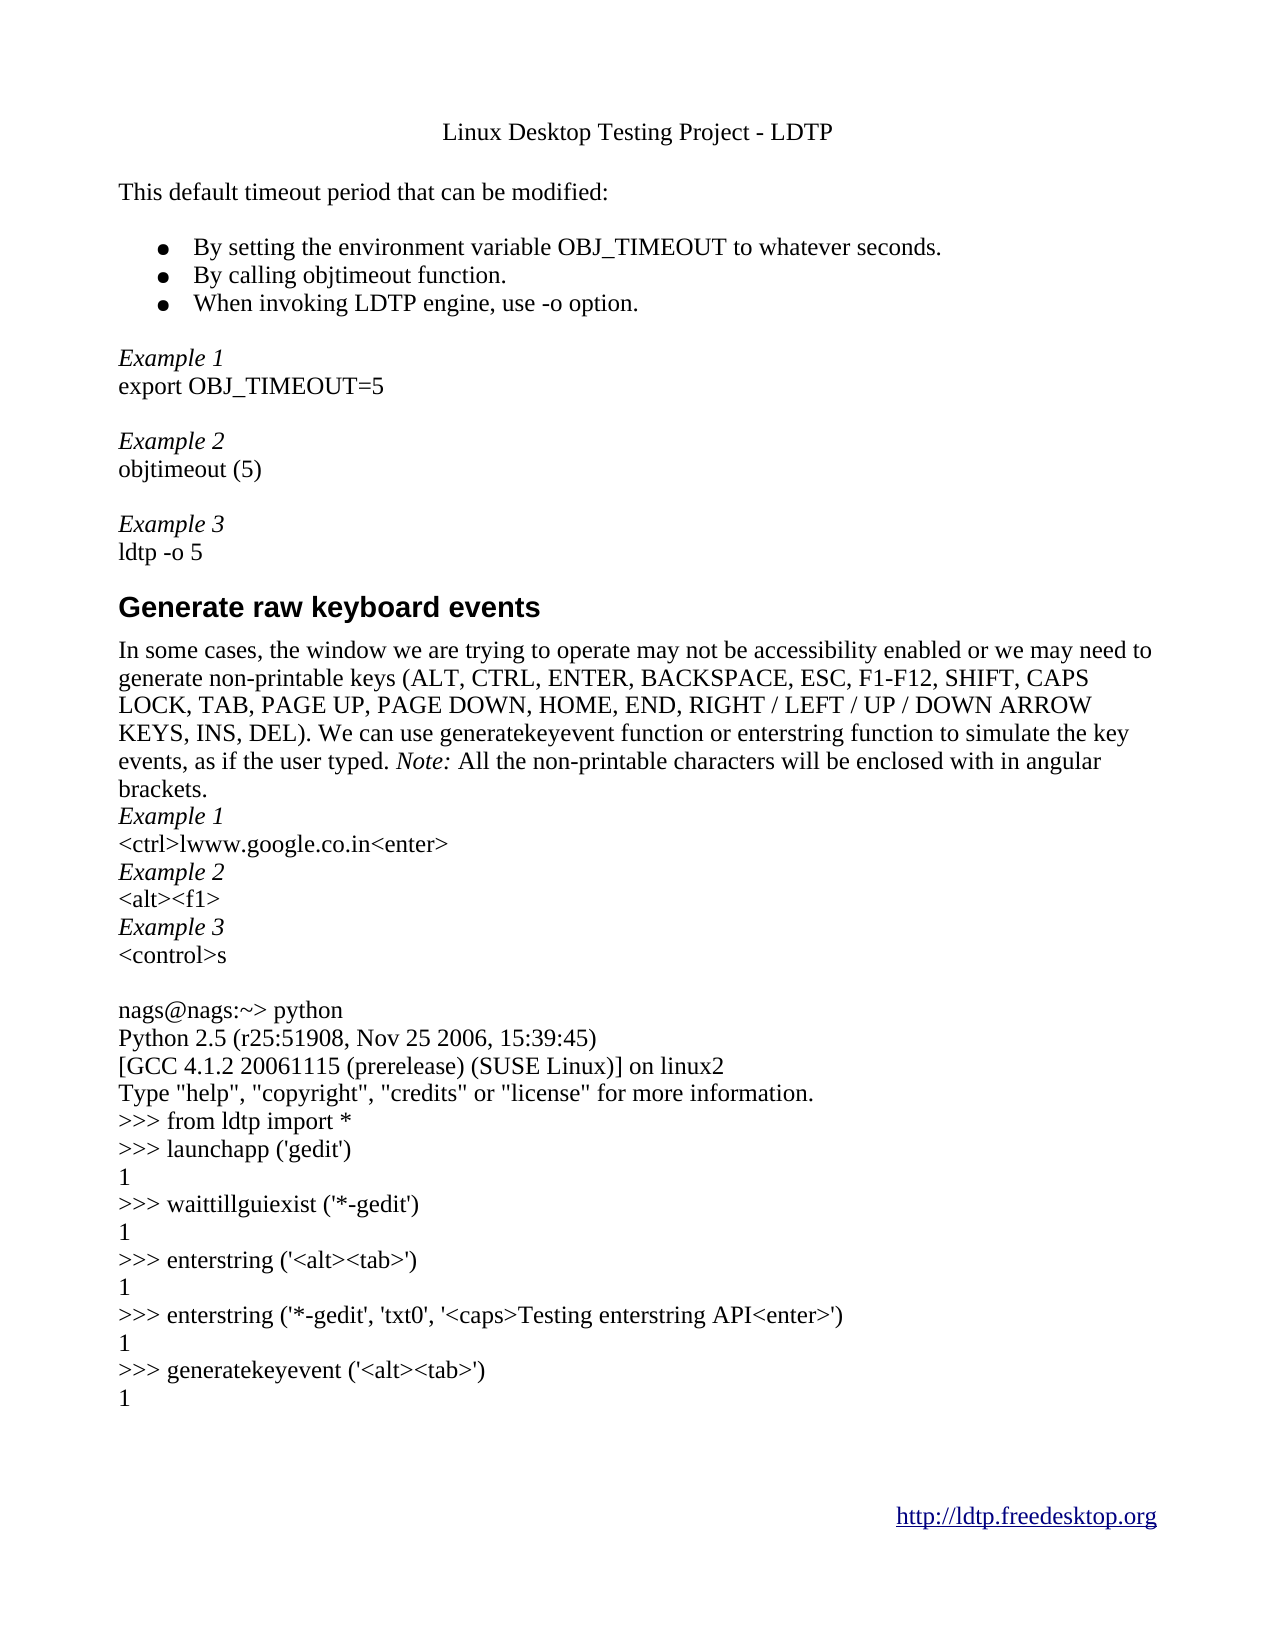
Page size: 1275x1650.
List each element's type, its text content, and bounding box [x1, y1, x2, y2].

subtitle Generate raw keyboard events [118, 591, 1157, 624]
text Python 2.5 (r25:51908, Nov 25 2006, 15:39:45) [118, 1024, 1157, 1052]
text [GCC 4.1.2 20061115 (prerelease) (SUSE Linux)] on linux2 [118, 1052, 1157, 1079]
text <control>s [118, 941, 1157, 969]
text In some cases, the window we are trying to operate may not be accessibility enabled or we may need to generate non-printable keys (ALT, CTRL, ENTER, BACKSPACE, ESC, F1-F12, SHIFT, CAPS LOCK, TAB, PAGE UP, PAGE DOWN, HOME, END, RIGHT / LEFT / UP / DOWN ARROW KEYS, INS, DEL). We can use generatekeyevent function or enterstring function to simulate the key events, as if the user typed. Note: All the non-printable characters will be enclosed with in angular brackets. [118, 636, 1157, 802]
text This default timeout period that can be modified: [118, 178, 1157, 206]
list When invoking LDTP engine, use -o option. [156, 289, 1157, 317]
text 1 [118, 1163, 1157, 1190]
text >>> enterstring ('*-gedit', 'txt0', '<caps>Testing enterstring API<enter>') [118, 1301, 1157, 1329]
text objtimeout (5) [118, 455, 1157, 483]
text Example 1 [118, 802, 1157, 830]
text >>> waittillguiexist ('*-gedit') [118, 1190, 1157, 1218]
text Example 2 [118, 427, 1157, 455]
text export OBJ_TIMEOUT=5 [118, 372, 1157, 400]
text Example 2 [118, 858, 1157, 886]
text 1 [118, 1273, 1157, 1301]
text ldtp -o 5 [118, 538, 1157, 566]
text <alt><f1> [118, 886, 1157, 913]
text Example 3 [118, 913, 1157, 941]
text 1 [118, 1218, 1157, 1246]
text <ctrl>lwww.google.co.in<enter> [118, 830, 1157, 858]
text >>> generatekeyevent ('<alt><tab>') [118, 1357, 1157, 1384]
text Example 1 [118, 344, 1157, 372]
list By calling objtimeout function. [156, 261, 1157, 289]
list By setting the environment variable OBJ_TIMEOUT to whatever seconds. [156, 233, 1157, 261]
text >>> launchapp ('gedit') [118, 1135, 1157, 1163]
text >>> enterstring ('<alt><tab>') [118, 1246, 1157, 1273]
text >>> from ldtp import * [118, 1107, 1157, 1135]
text nags@nags:~> python [118, 996, 1157, 1024]
text Example 3 [118, 511, 1157, 538]
text 1 [118, 1384, 1157, 1412]
text 1 [118, 1329, 1157, 1357]
text Type "help", "copyright", "credits" or "license" for more information. [118, 1079, 1157, 1107]
